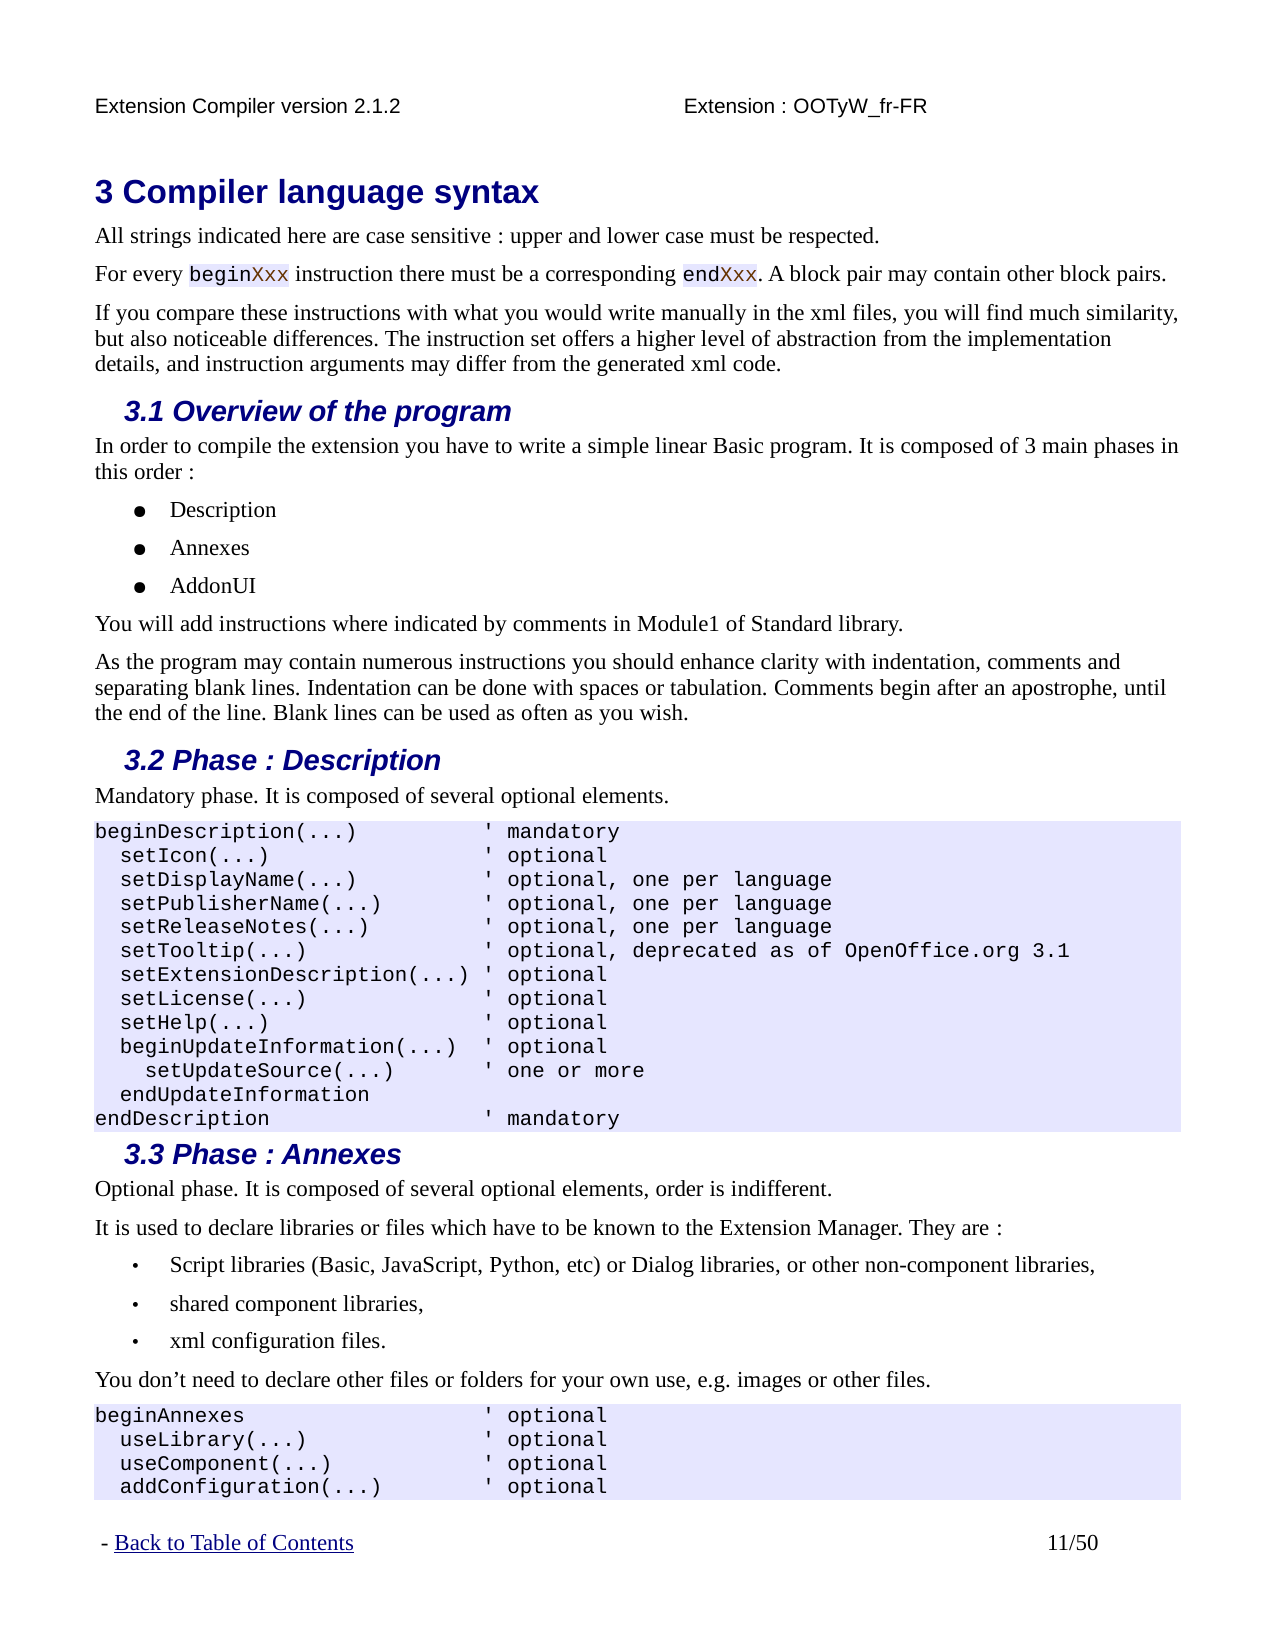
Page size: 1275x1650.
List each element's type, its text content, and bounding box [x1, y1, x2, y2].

text setUpdateSource(...) ' one or more [94, 1060, 1181, 1084]
list shared component libraries, [132, 1290, 1181, 1316]
text setExtensionDescription(...) ' optional [94, 964, 1181, 988]
text setLicense(...) ' optional [94, 988, 1181, 1012]
list xml configuration files. [132, 1328, 1181, 1354]
text For every beginXxx instruction there must be a corresponding endXxx. A block pair may contain other block pairs. [94, 261, 1181, 287]
text endDescription ' mandatory [94, 1108, 1181, 1132]
text It is used to declare libraries or files which have to be known to the Extension Manager. They are : [94, 1214, 1181, 1240]
subtitle Overview of the program [124, 395, 1181, 427]
text Optional phase. It is composed of several optional elements, order is indifferent. [94, 1176, 1181, 1202]
list Description [132, 497, 1181, 522]
list Annexes [132, 535, 1181, 561]
subtitle Phase : Description [124, 744, 1181, 777]
text beginAnnexes ' optional [94, 1404, 1181, 1428]
text You don’t need to declare other files or folders for your own use, e.g. images or other files. [94, 1366, 1181, 1392]
text You will add instructions where indicated by comments in Module1 of Standard library. [94, 611, 1181, 637]
text All strings indicated here are case sensitive : upper and lower case must be respected. [94, 222, 1181, 248]
text As the program may contain numerous instructions you should enhance clarity with indentation, comments and separating blank lines. Indentation can be done with spaces or tabulation. Comments begin after an apostrophe, until the end of the line. Blank lines can be used as often as you wish. [94, 649, 1181, 726]
text setReleaseNotes(...) ' optional, one per language [94, 916, 1181, 940]
text setPublisherName(...) ' optional, one per language [94, 892, 1181, 916]
text In order to compile the extension you have to write a simple linear Basic program. It is composed of 3 main phases in this order : [94, 433, 1181, 484]
list Script libraries (Basic, JavaScript, Python, etc) or Dialog libraries, or other non-component libraries, [132, 1252, 1181, 1278]
text setTooltip(...) ' optional, deprecated as of OpenOffice.org 3.1 [94, 940, 1181, 964]
text useComponent(...) ' optional [94, 1452, 1181, 1476]
text endUpdateInformation [94, 1084, 1181, 1108]
text If you compare these instructions with what you would write manually in the xml files, you will find much similarity, but also noticeable differences. The instruction set offers a higher level of abstraction from the implementation details, and instruction arguments may differ from the generated xml code. [94, 300, 1181, 377]
subtitle Compiler language syntax [94, 172, 1181, 210]
text addConfiguration(...) ' optional [94, 1476, 1181, 1500]
text setHelp(...) ' optional [94, 1012, 1181, 1036]
text beginDescription(...) ' mandatory [94, 821, 1181, 844]
text useLibrary(...) ' optional [94, 1428, 1181, 1452]
text setDisplayName(...) ' optional, one per language [94, 868, 1181, 892]
text beginUpdateInformation(...) ' optional [94, 1036, 1181, 1060]
text Mandatory phase. It is composed of several optional elements. [94, 782, 1181, 808]
text setIcon(...) ' optional [94, 844, 1181, 868]
subtitle Phase : Annexes [124, 1138, 1181, 1170]
list AddonUI [132, 573, 1181, 598]
